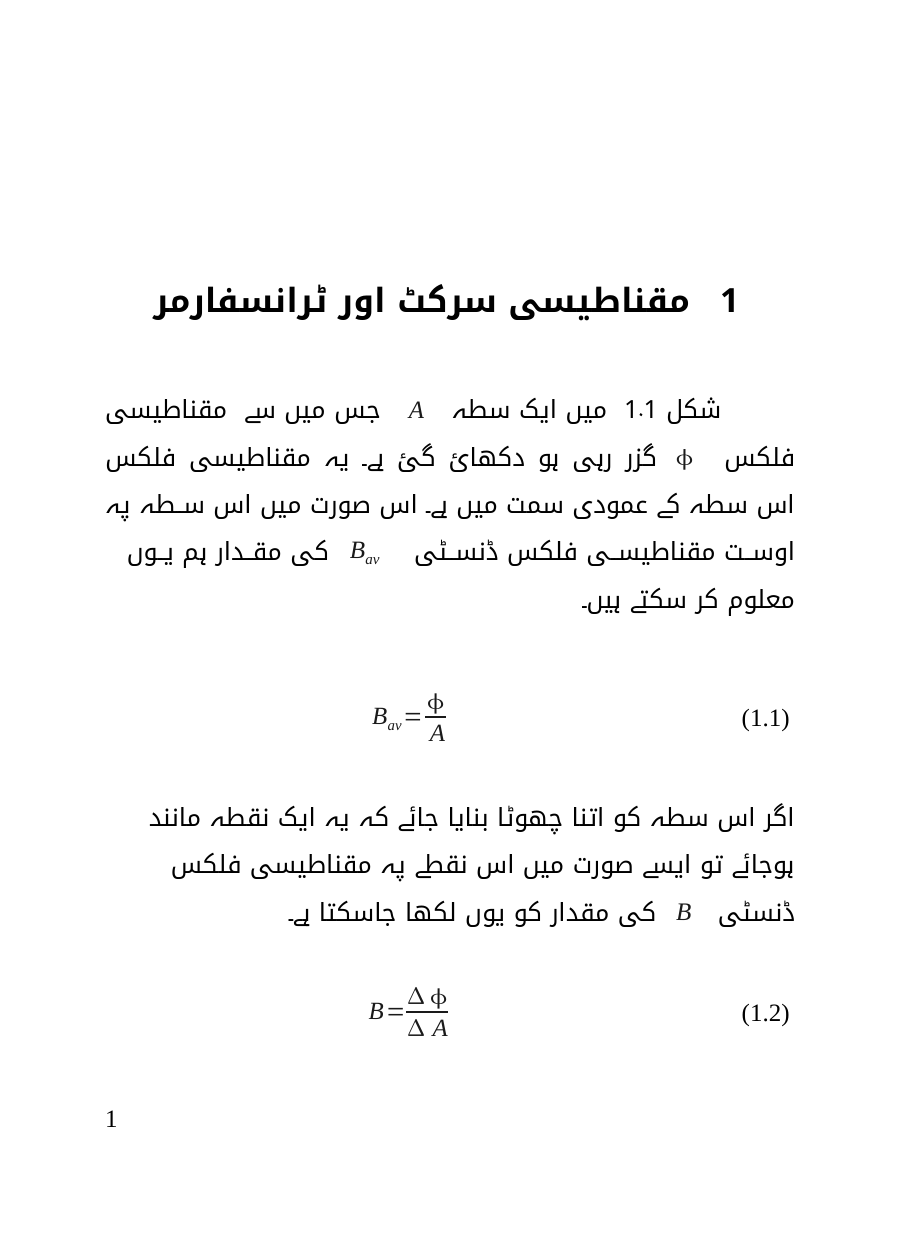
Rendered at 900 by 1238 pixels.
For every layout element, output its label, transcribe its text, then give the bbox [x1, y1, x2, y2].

table_header (1.2) [718, 978, 795, 1060]
table_header (1.1) [718, 683, 795, 765]
text اگر اس سطہ کو اتنا چھوٹا بنایا جائے کہ یہ ایک نقطہ مانند ہوجائے تو ایسے صورت میں اس نقطے پہ مقناطیسی فلکس ڈنسٹی کی مقدار کو یوں لکھا جاسکتا ہے۔ [105, 794, 795, 936]
text شکل 1.1 میں ایک سطہ جس میں سے مقناطیسی فلکس گزر رہی ہو دکھائ گئ ہے۔ یہ مقناطیسی فلکس اس سطہ کے عمودی سمت میں ہے۔ اس صورت میں اس سطہ پہ اوست مقناطیسی فلکس ڈنسٹی کی مقدار ہم یوں معلوم کر سکتے ہیں۔ [105, 386, 795, 623]
table_header [105, 683, 718, 765]
subtitle مقناطیسی سرکٹ اور ٹرانسفارمر [105, 269, 720, 333]
table_header [105, 978, 718, 1060]
